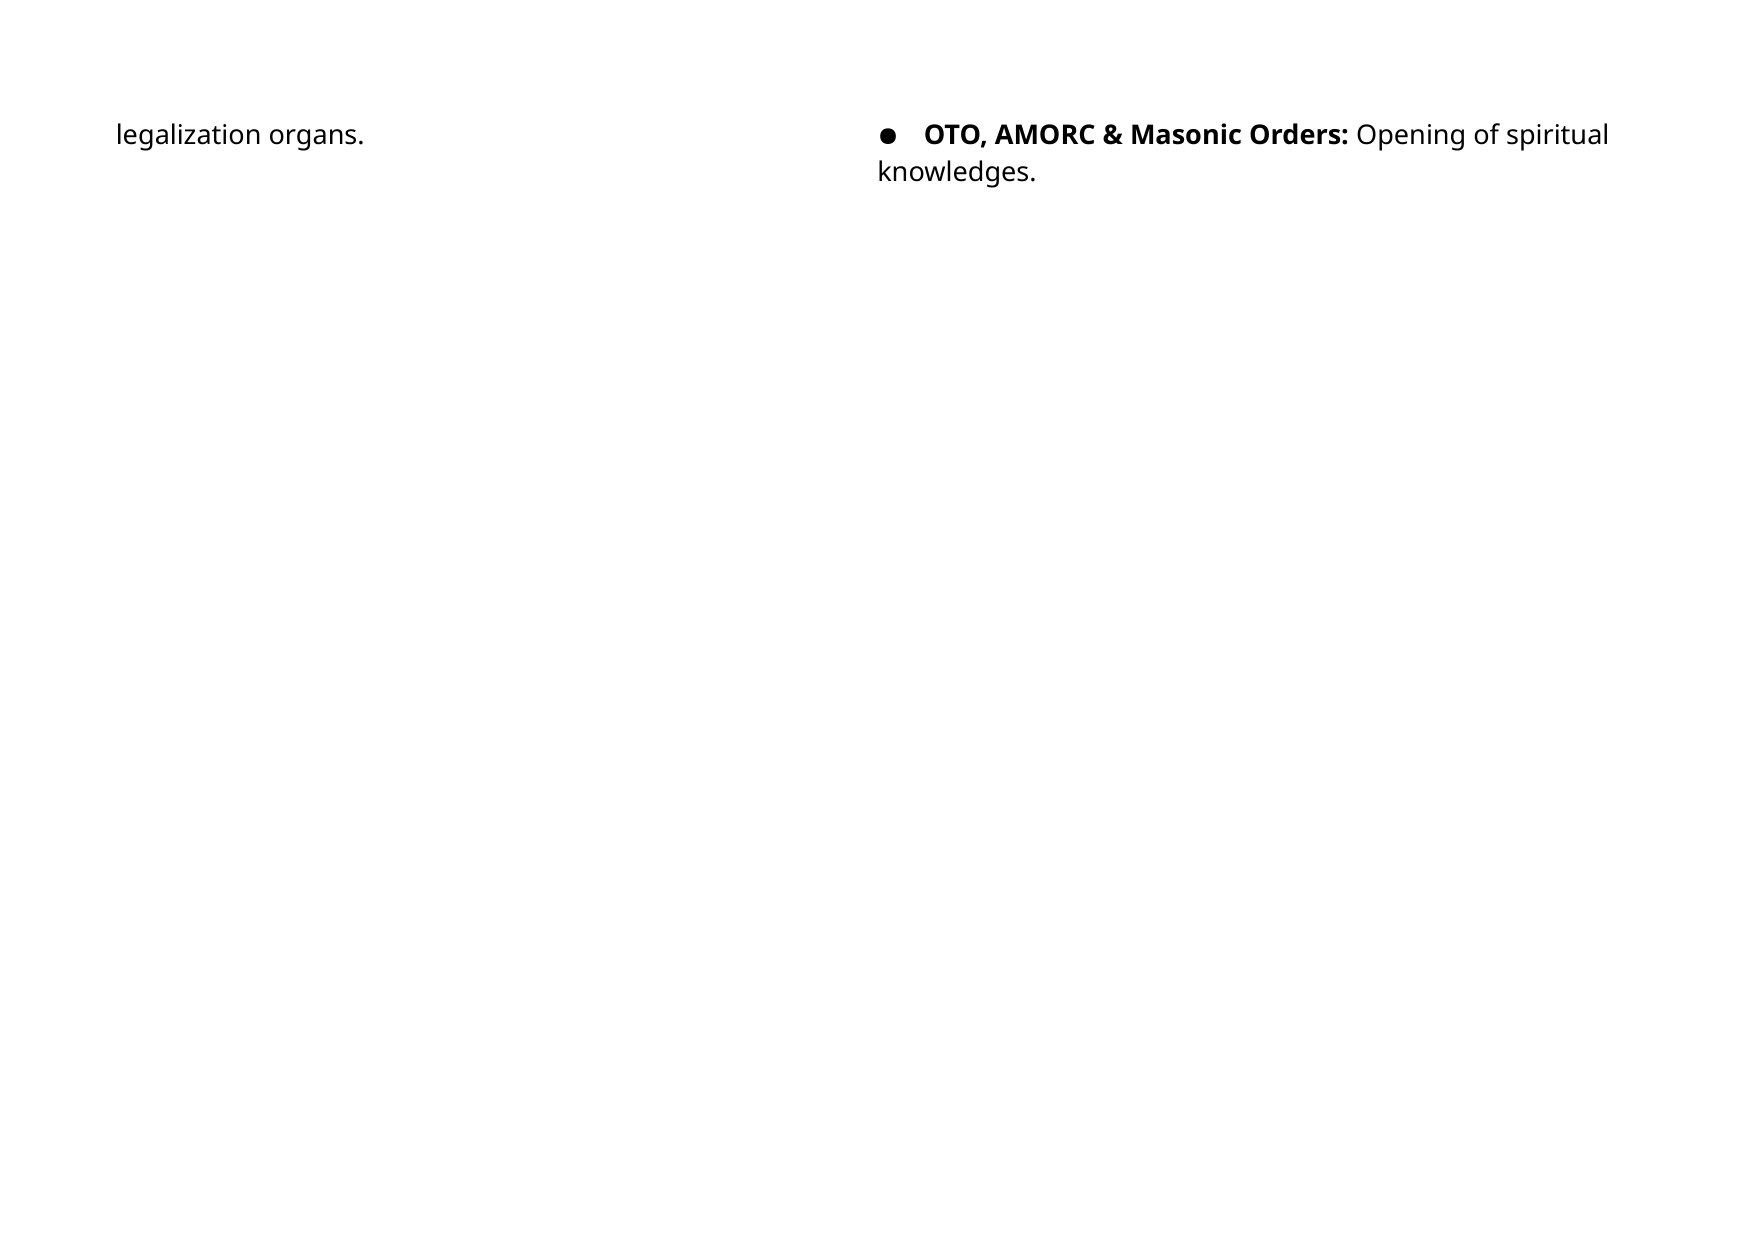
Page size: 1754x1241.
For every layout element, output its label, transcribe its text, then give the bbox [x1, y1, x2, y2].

list legalization organs. [116, 116, 877, 152]
list OTO, AMORC & Masonic Orders: Opening of spiritual knowledges. [877, 116, 1638, 189]
